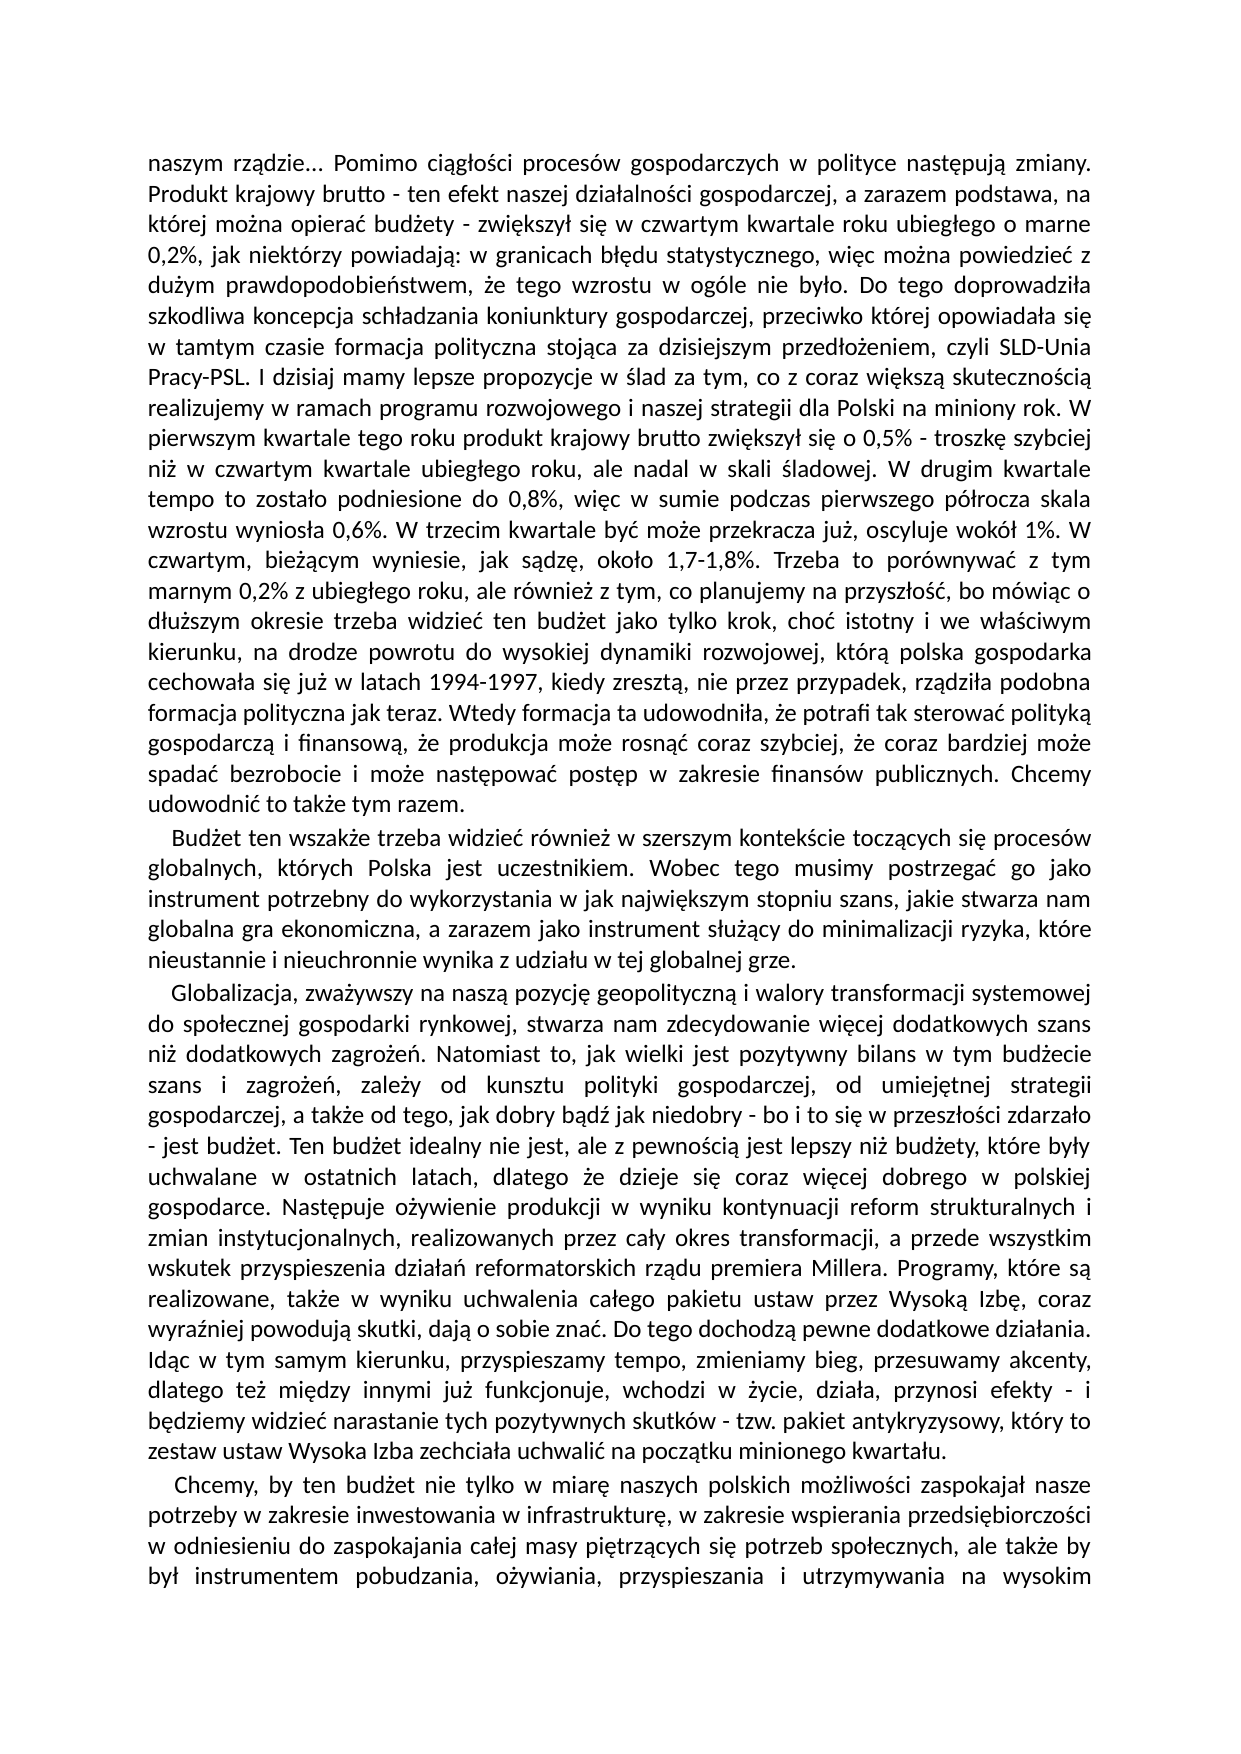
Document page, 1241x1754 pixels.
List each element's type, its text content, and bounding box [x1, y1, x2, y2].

text Chcemy, by ten budżet nie tylko w miarę naszych polskich możliwości zaspokajał nasze potrzeby w zakresie inwestowania w infrastrukturę, w zakresie wspierania przedsiębiorczości w odniesieniu do zaspokajania całej masy piętrzących się potrzeb społecznych, ale także by był instrumentem pobudzania, ożywiania, przyspieszania i utrzymywania na wysokim [148, 1469, 1093, 1591]
text Globalizacja, zważywszy na naszą pozycję geopolityczną i walory transformacji systemowej do społecznej gospodarki rynkowej, stwarza nam zdecydowanie więcej dodatkowych szans niż dodatkowych zagrożeń. Natomiast to, jak wielki jest pozytywny bilans w tym budżecie szans i zagrożeń, zależy od kunsztu polityki gospodarczej, od umiejętnej strategii gospodarczej, a także od tego, jak dobry bądź jak niedobry - bo i to się w przeszłości zdarzało - jest budżet. Ten budżet idealny nie jest, ale z pewnością jest lepszy niż budżety, które były uchwalane w ostatnich latach, dlatego że dzieje się coraz więcej dobrego w polskiej gospodarce. Następuje ożywienie produkcji w wyniku kontynuacji reform strukturalnych i zmian instytucjonalnych, realizowanych przez cały okres transformacji, a przede wszystkim wskutek przyspieszenia działań reformatorskich rządu premiera Millera. Programy, które są realizowane, także w wyniku uchwalenia całego pakietu ustaw przez Wysoką Izbę, coraz wyraźniej powodują skutki, dają o sobie znać. Do tego dochodzą pewne dodatkowe działania. Idąc w tym samym kierunku, przyspieszamy tempo, zmieniamy bieg, przesuwamy akcenty, dlatego też między innymi już funkcjonuje, wchodzi w życie, działa, przynosi efekty - i będziemy widzieć narastanie tych pozytywnych skutków - tzw. pakiet antykryzysowy, który to zestaw ustaw Wysoka Izba zechciała uchwalić na początku minionego kwartału. [148, 977, 1093, 1466]
text naszym rządzie... Pomimo ciągłości procesów gospodarczych w polityce następują zmiany. Produkt krajowy brutto - ten efekt naszej działalności gospodarczej, a zarazem podstawa, na której można opierać budżety - zwiększył się w czwartym kwartale roku ubiegłego o marne 0,2%, jak niektórzy powiadają: w granicach błędu statystycznego, więc można powiedzieć z dużym prawdopodobieństwem, że tego wzrostu w ogóle nie było. Do tego doprowadziła szkodliwa koncepcja schładzania koniunktury gospodarczej, przeciwko której opowiadała się w tamtym czasie formacja polityczna stojąca za dzisiejszym przedłożeniem, czyli SLD-Unia Pracy-PSL. I dzisiaj mamy lepsze propozycje w ślad za tym, co z coraz większą skutecznością realizujemy w ramach programu rozwojowego i naszej strategii dla Polski na miniony rok. W pierwszym kwartale tego roku produkt krajowy brutto zwiększył się o 0,5% - troszkę szybciej niż w czwartym kwartale ubiegłego roku, ale nadal w skali śladowej. W drugim kwartale tempo to zostało podniesione do 0,8%, więc w sumie podczas pierwszego półrocza skala wzrostu wyniosła 0,6%. W trzecim kwartale być może przekracza już, oscyluje wokół 1%. W czwartym, bieżącym wyniesie, jak sądzę, około 1,7-1,8%. Trzeba to porównywać z tym marnym 0,2% z ubiegłego roku, ale również z tym, co planujemy na przyszłość, bo mówiąc o dłuższym okresie trzeba widzieć ten budżet jako tylko krok, choć istotny i we właściwym kierunku, na drodze powrotu do wysokiej dynamiki rozwojowej, którą polska gospodarka cechowała się już w latach 1994-1997, kiedy zresztą, nie przez przypadek, rządziła podobna formacja polityczna jak teraz. Wtedy formacja ta udowodniła, że potrafi tak sterować polityką gospodarczą i finansową, że produkcja może rosnąć coraz szybciej, że coraz bardziej może spadać bezrobocie i może następować postęp w zakresie finansów publicznych. Chcemy udowodnić to także tym razem. [148, 148, 1093, 819]
text Budżet ten wszakże trzeba widzieć również w szerszym kontekście toczących się procesów globalnych, których Polska jest uczestnikiem. Wobec tego musimy postrzegać go jako instrument potrzebny do wykorzystania w jak największym stopniu szans, jakie stwarza nam globalna gra ekonomiczna, a zarazem jako instrument służący do minimalizacji ryzyka, które nieustannie i nieuchronnie wynika z udziału w tej globalnej grze. [148, 822, 1093, 974]
